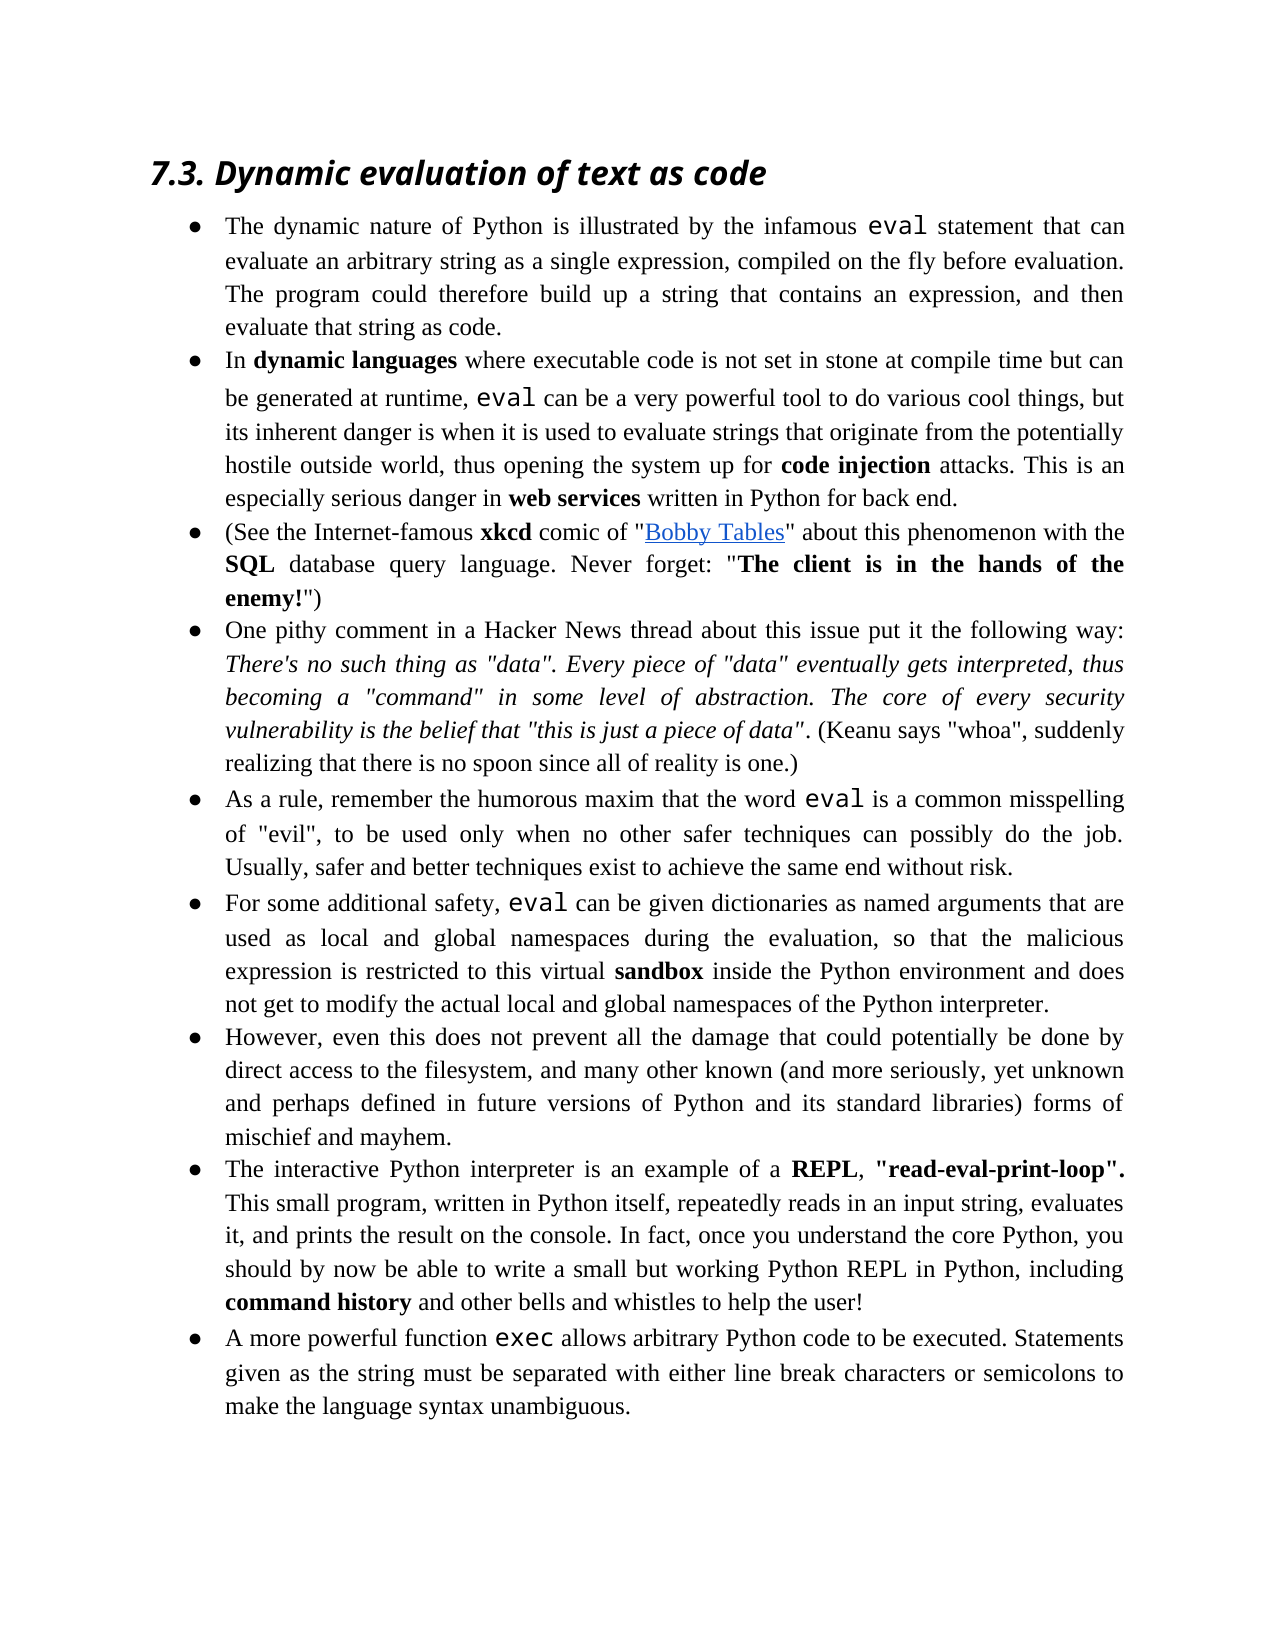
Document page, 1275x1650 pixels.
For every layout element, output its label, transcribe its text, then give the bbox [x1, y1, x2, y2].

list (See the Internet-famous xkcd comic of "Bobby Tables" about this phenomenon with the SQL database query language. Never forget: "The client is in the hands of the enemy!") [187, 517, 1125, 611]
list The interactive Python interpreter is an example of a REPL, "read-eval-print-loop". This small program, written in Python itself, repeatedly reads in an input string, evaluates it, and prints the result on the console. In fact, once you understand the core Python, you should by now be able to write a small but working Python REPL in Python, including command history and other bells and whistles to help the user! [187, 1154, 1125, 1315]
list In dynamic languages where executable code is not set in stone at compile time but can be generated at runtime, eval can be a very powerful tool to do various cool things, but its inherent danger is when it is used to evaluate strings that originate from the potentially hostile outside world, thus opening the system up for code injection attacks. This is an especially serious danger in web services written in Python for back end. [187, 345, 1125, 512]
list As a rule, remember the humorous maxim that the word eval is a common misspelling of "evil", to be used only when no other safer techniques can possibly do the job. Usually, safer and better techniques exist to achieve the same end without risk. [187, 781, 1125, 881]
list A more powerful function exec allows arbitrary Python code to be executed. Statements given as the string must be separated with either line break characters or semicolons to make the language syntax unambiguous. [187, 1320, 1125, 1420]
subtitle 7.3. Dynamic evaluation of text as code [150, 150, 1125, 195]
list One pithy comment in a Hacker News thread about this issue put it the following way: There's no such thing as "data". Every piece of "data" eventually gets interpreted, thus becoming a "command" in some level of abstraction. The core of every security vulnerability is the belief that "this is just a piece of data". (Keanu says "whoa", suddenly realizing that there is no spoon since all of reality is one.) [187, 616, 1125, 776]
list However, even this does not prevent all the damage that could potentially be done by direct access to the filesystem, and many other known (and more seriously, yet unknown and perhaps defined in future versions of Python and its standard libraries) forms of mischief and mayhem. [187, 1022, 1125, 1150]
list The dynamic nature of Python is illustrated by the infamous eval statement that can evaluate an arbitrary string as a single expression, compiled on the fly before evaluation. The program could therefore build up a string that contains an expression, and then evaluate that string as code. [187, 208, 1125, 341]
list For some additional safety, eval can be given dictionaries as named arguments that are used as local and global namespaces during the evaluation, so that the malicious expression is restricted to this virtual sandbox inside the Python environment and does not get to modify the actual local and global namespaces of the Python interpreter. [187, 885, 1125, 1018]
